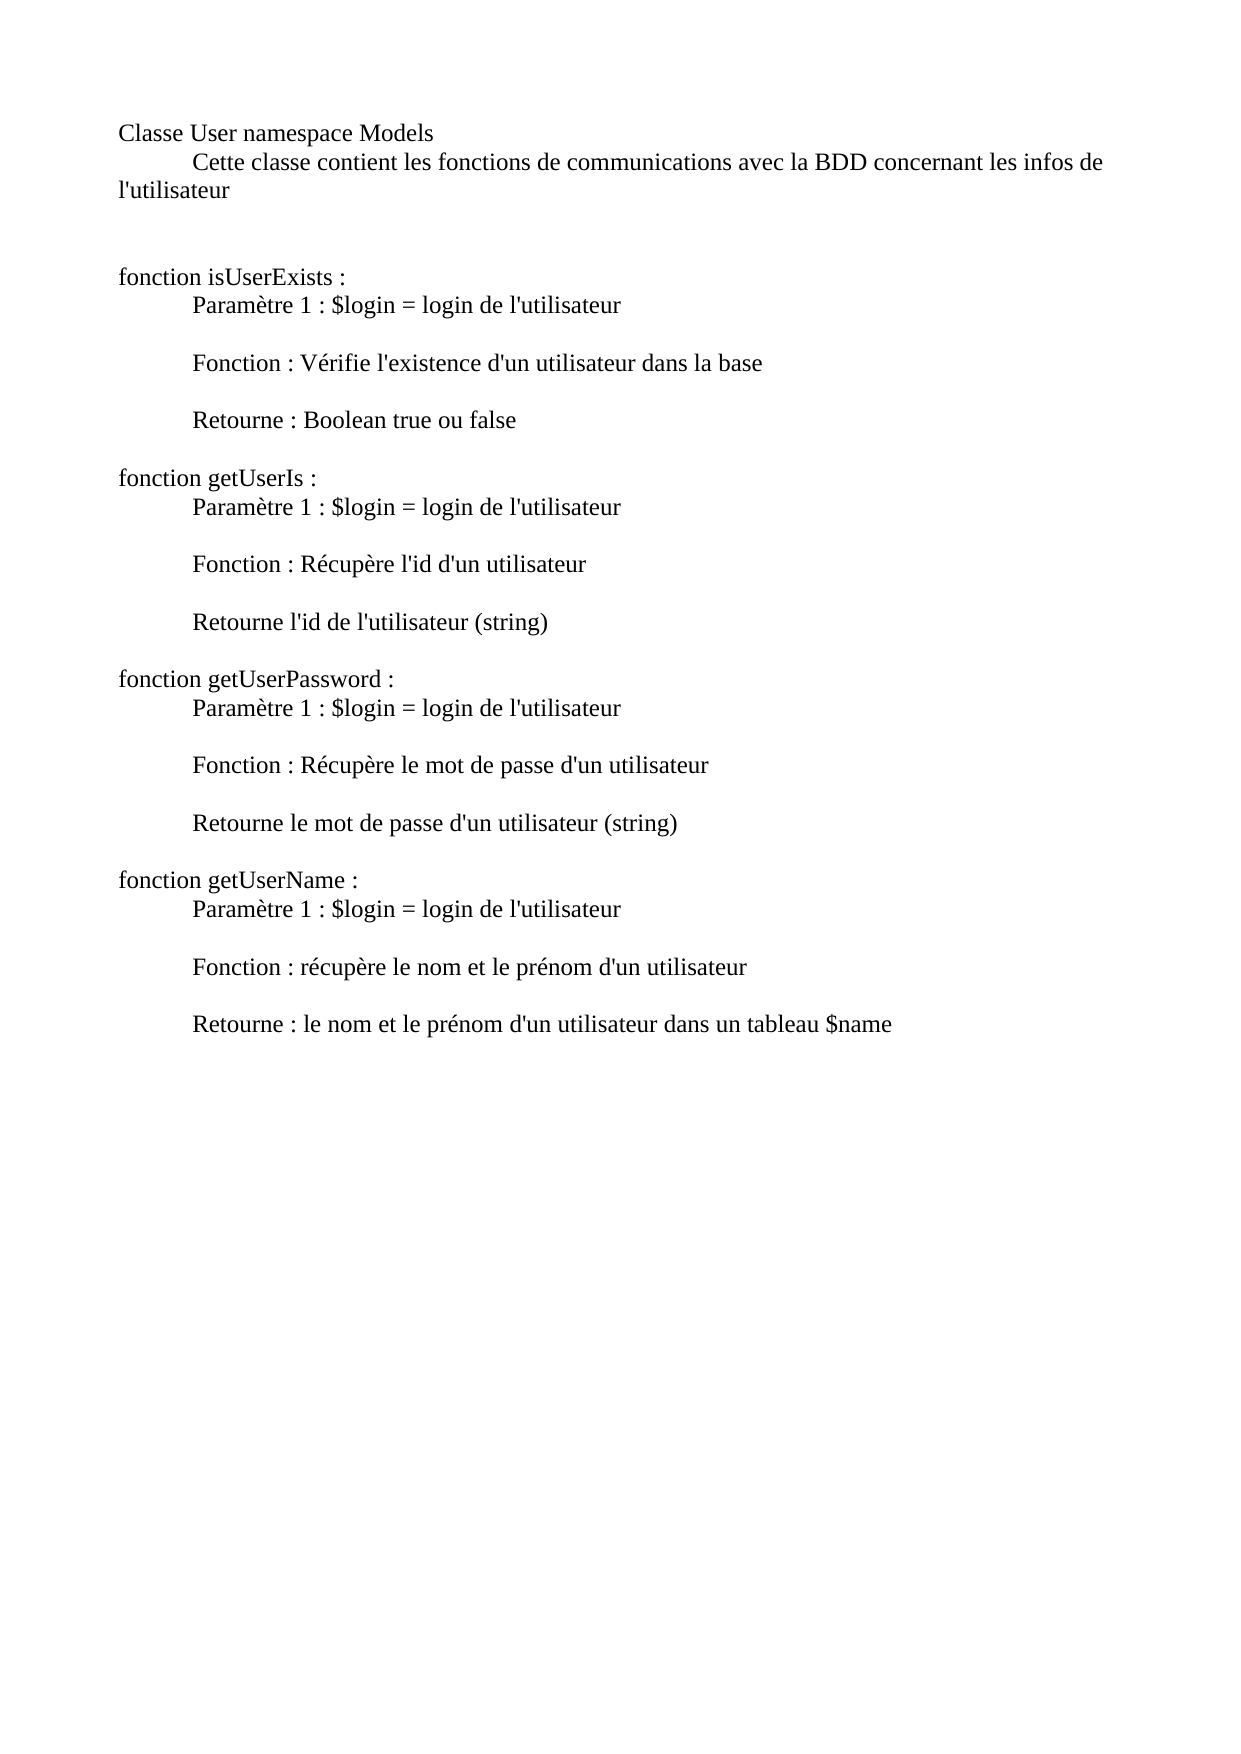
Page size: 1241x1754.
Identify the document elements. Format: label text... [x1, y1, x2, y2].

text Fonction : Vérifie l'existence d'un utilisateur dans la base [118, 348, 1122, 377]
text Paramètre 1 : $login = login de l'utilisateur [118, 492, 1122, 521]
text Fonction : récupère le nom et le prénom d'un utilisateur [118, 952, 1122, 981]
text fonction getUserName : [118, 866, 1122, 894]
text Retourne : le nom et le prénom d'un utilisateur dans un tableau $name [118, 1009, 1122, 1038]
text Paramètre 1 : $login = login de l'utilisateur [118, 291, 1122, 319]
text fonction getUserPassword : [118, 664, 1122, 693]
text Fonction : Récupère le mot de passe d'un utilisateur [118, 751, 1122, 779]
text Paramètre 1 : $login = login de l'utilisateur [118, 894, 1122, 923]
text Retourne : Boolean true ou false [118, 406, 1122, 434]
text Retourne l'id de l'utilisateur (string) [118, 607, 1122, 636]
text Retourne le mot de passe d'un utilisateur (string) [118, 808, 1122, 837]
text Paramètre 1 : $login = login de l'utilisateur [118, 693, 1122, 722]
text Classe User namespace Models [118, 118, 1122, 147]
text Cette classe contient les fonctions de communications avec la BDD concernant les infos de l'utilisateur fonction isUserExists : [118, 147, 1122, 291]
text fonction getUserIs : [118, 463, 1122, 492]
text Fonction : Récupère l'id d'un utilisateur [118, 549, 1122, 578]
